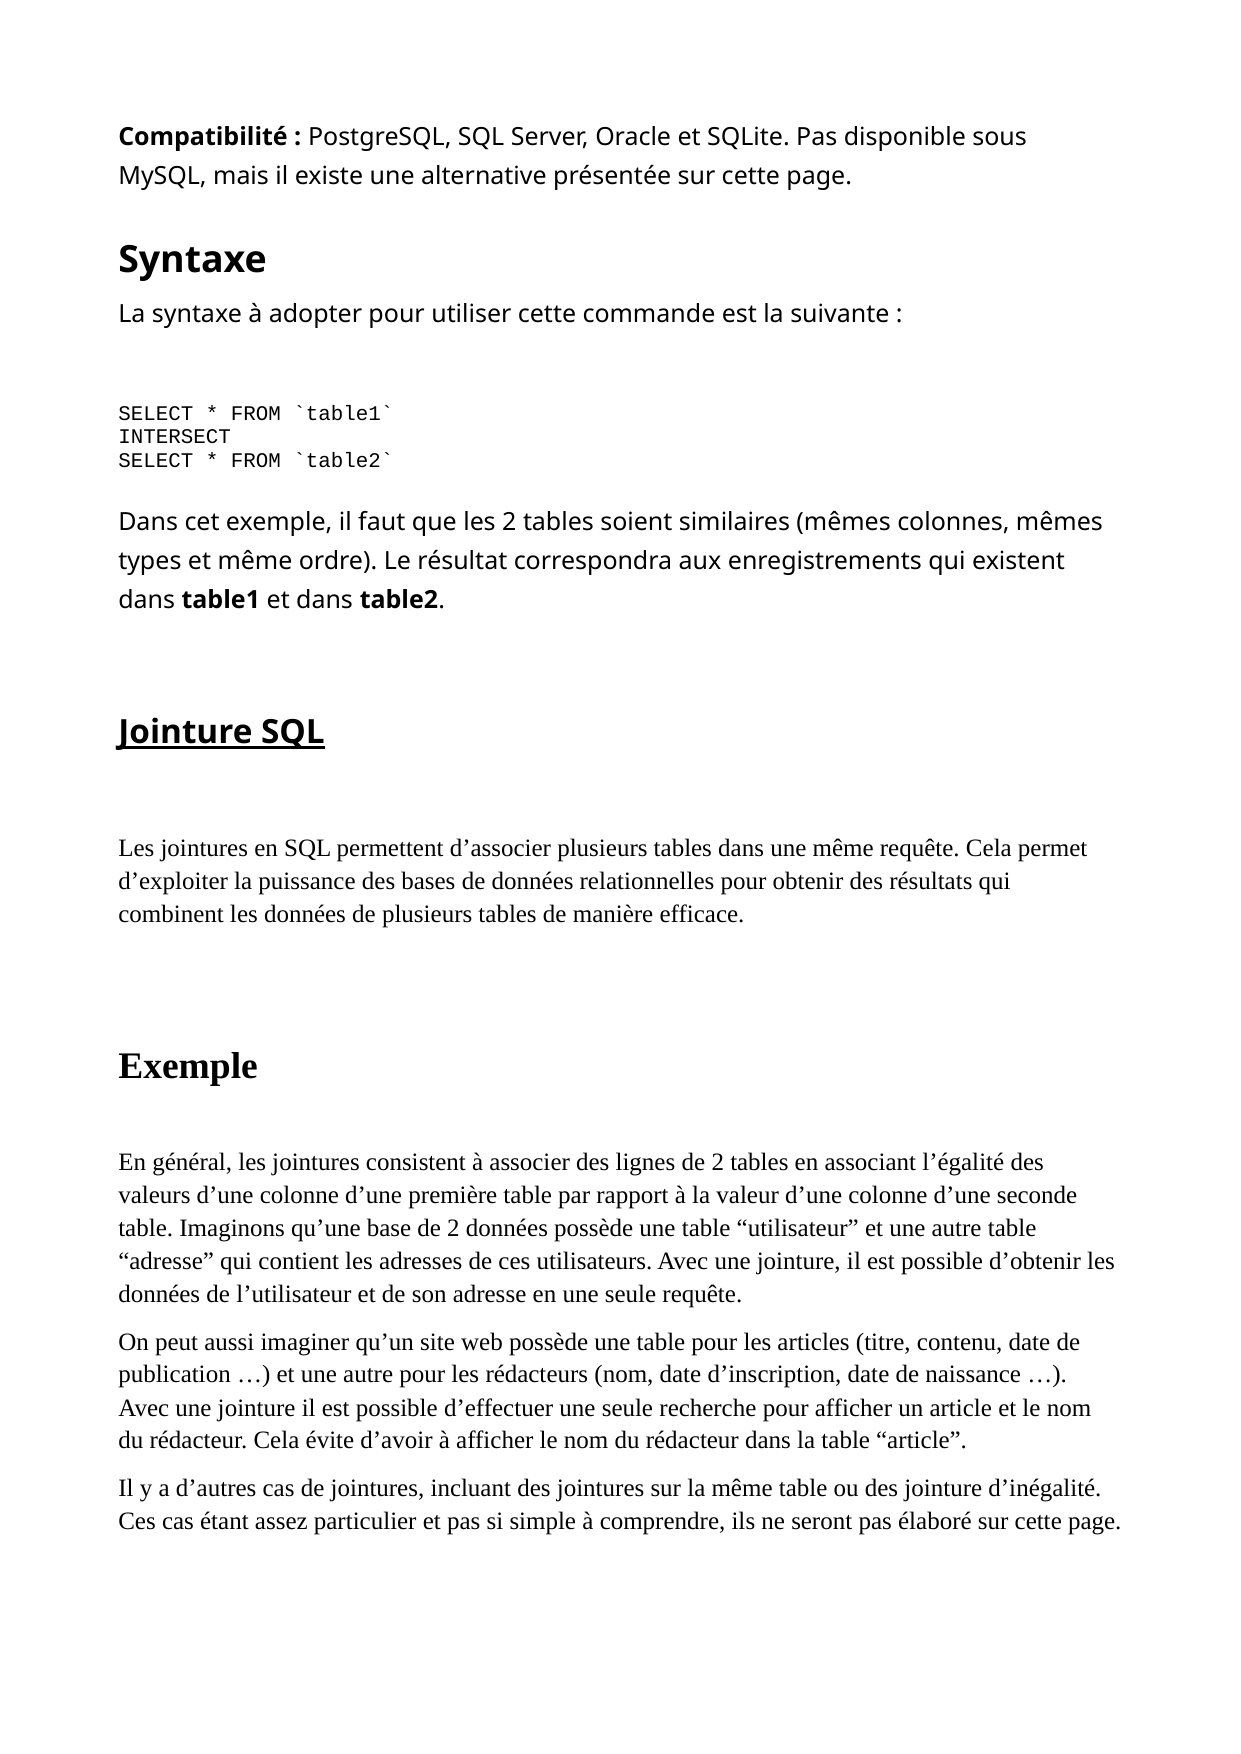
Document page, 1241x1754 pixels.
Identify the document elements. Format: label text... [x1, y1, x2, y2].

text INTERSECT [118, 427, 1122, 450]
text On peut aussi imaginer qu’un site web possède une table pour les articles (titre, contenu, date de publication …) et une autre pour les rédacteurs (nom, date d’inscription, date de naissance …). Avec une jointure il est possible d’effectuer une seule recherche pour afficher un article et le nom du rédacteur. Cela évite d’avoir à afficher le nom du rédacteur dans la table “article”. [118, 1327, 1122, 1454]
text SELECT * FROM `table2` [118, 450, 1122, 474]
text Dans cet exemple, il faut que les 2 tables soient similaires (mêmes colonnes, mêmes types et même ordre). Le résultat correspondra aux enregistrements qui existent dans table1 et dans table2. [118, 503, 1122, 616]
text Il y a d’autres cas de jointures, incluant des jointures sur la même table ou des jointure d’inégalité. Ces cas étant assez particulier et pas si simple à comprendre, ils ne seront pas élaboré sur cette page. [118, 1473, 1122, 1535]
text SELECT * FROM `table1` [118, 403, 1122, 427]
subtitle Exemple [118, 1044, 1122, 1087]
subtitle Syntaxe [118, 232, 1122, 283]
text La syntaxe à adopter pour utiliser cette commande est la suivante : [118, 295, 1122, 329]
subtitle Jointure SQL [118, 708, 1122, 753]
text Compatibilité : PostgreSQL, SQL Server, Oracle et SQLite. Pas disponible sous MySQL, mais il existe une alternative présentée sur cette page. [118, 118, 1122, 191]
text Les jointures en SQL permettent d’associer plusieurs tables dans une même requête. Cela permet d’exploiter la puissance des bases de données relationnelles pour obtenir des résultats qui combinent les données de plusieurs tables de manière efficace. [118, 833, 1122, 927]
text En général, les jointures consistent à associer des lignes de 2 tables en associant l’égalité des valeurs d’une colonne d’une première table par rapport à la valeur d’une colonne d’une seconde table. Imaginons qu’une base de 2 données possède une table “utilisateur” et une autre table “adresse” qui contient les adresses de ces utilisateurs. Avec une jointure, il est possible d’obtenir les données de l’utilisateur et de son adresse en une seule requête. [118, 1147, 1122, 1308]
